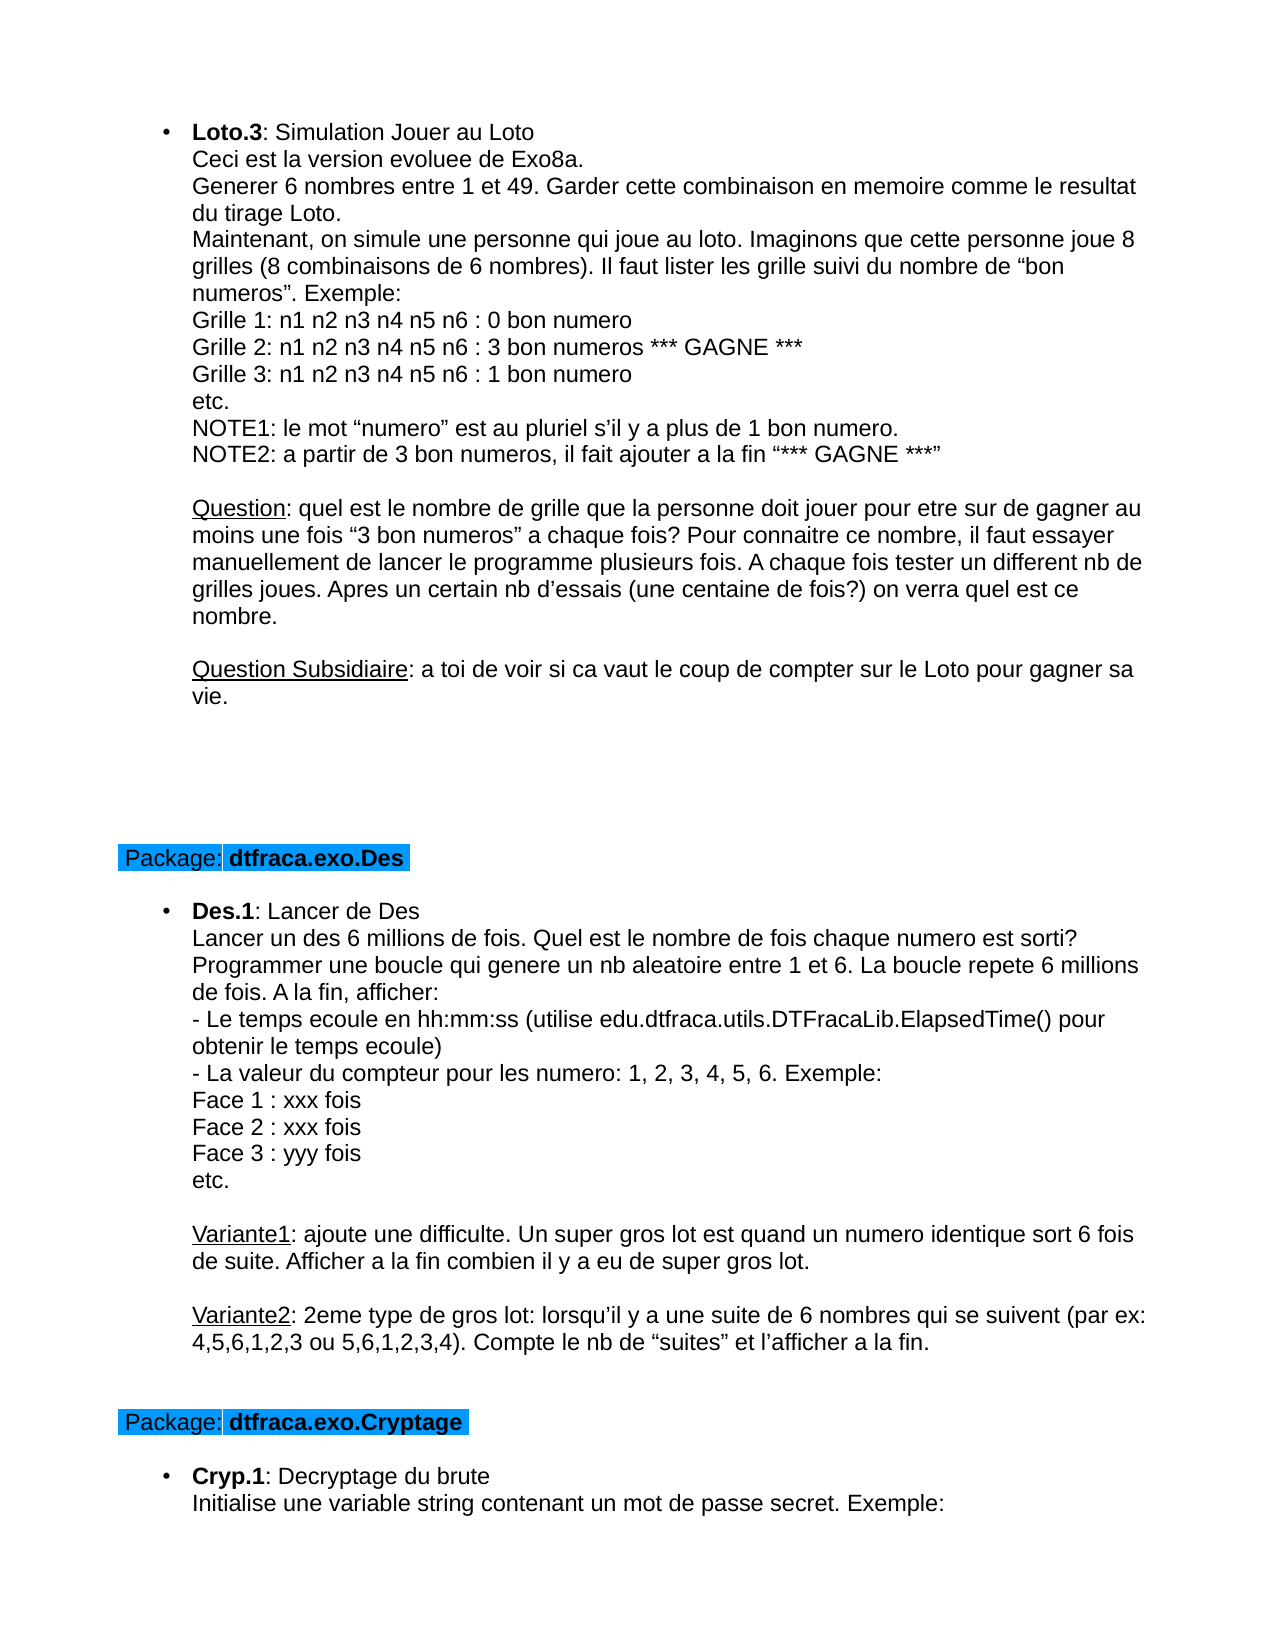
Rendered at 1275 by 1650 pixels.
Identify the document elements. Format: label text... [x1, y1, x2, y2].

text Package: dtfraca.exo.Des [118, 844, 1157, 871]
list Des.1: Lancer de Des Lancer un des 6 millions de fois. Quel est le nombre de fois chaque numero est sorti? Programmer une boucle qui genere un nb aleatoire entre 1 et 6. La boucle repete 6 millions de fois. A la fin, afficher: - Le temps ecoule en hh:mm:ss (utilise edu.dtfraca.utils.DTFracaLib.ElapsedTime() pour obtenir le temps ecoule) - La valeur du compteur pour les numero: 1, 2, 3, 4, 5, 6. Exemple: Face 1 : xxx fois Face 2 : xxx fois Face 3 : yyy fois etc. Variante1: ajoute une difficulte. Un super gros lot est quand un numero identique sort 6 fois de suite. Afficher a la fin combien il y a eu de super gros lot. Variante2: 2eme type de gros lot: lorsqu’il y a une suite de 6 nombres qui se suivent (par ex: 4,5,6,1,2,3 ou 5,6,1,2,3,4). Compte le nb de “suites” et l’afficher a la fin. [162, 898, 1157, 1355]
list Cryp.1: Decryptage du brute Initialise une variable string contenant un mot de passe secret. Exemple: [162, 1462, 1157, 1516]
list Loto.3: Simulation Jouer au Loto Ceci est la version evoluee de Exo8a. Generer 6 nombres entre 1 et 49. Garder cette combinaison en memoire comme le resultat du tirage Loto. Maintenant, on simule une personne qui joue au loto. Imaginons que cette personne joue 8 grilles (8 combinaisons de 6 nombres). Il faut lister les grille suivi du nombre de “bon numeros”. Exemple: Grille 1: n1 n2 n3 n4 n5 n6 : 0 bon numero Grille 2: n1 n2 n3 n4 n5 n6 : 3 bon numeros *** GAGNE *** Grille 3: n1 n2 n3 n4 n5 n6 : 1 bon numero etc. NOTE1: le mot “numero” est au pluriel s’il y a plus de 1 bon numero. NOTE2: a partir de 3 bon numeros, il fait ajouter a la fin “*** GAGNE ***” Question: quel est le nombre de grille que la personne doit jouer pour etre sur de gagner au moins une fois “3 bon numeros” a chaque fois? Pour connaitre ce nombre, il faut essayer manuellement de lancer le programme plusieurs fois. A chaque fois tester un different nb de grilles joues. Apres un certain nb d’essais (une centaine de fois?) on verra quel est ce nombre. Question Subsidiaire: a toi de voir si ca vaut le coup de compter sur le Loto pour gagner sa vie. [162, 118, 1157, 844]
text Package: dtfraca.exo.Cryptage [118, 1408, 1157, 1435]
